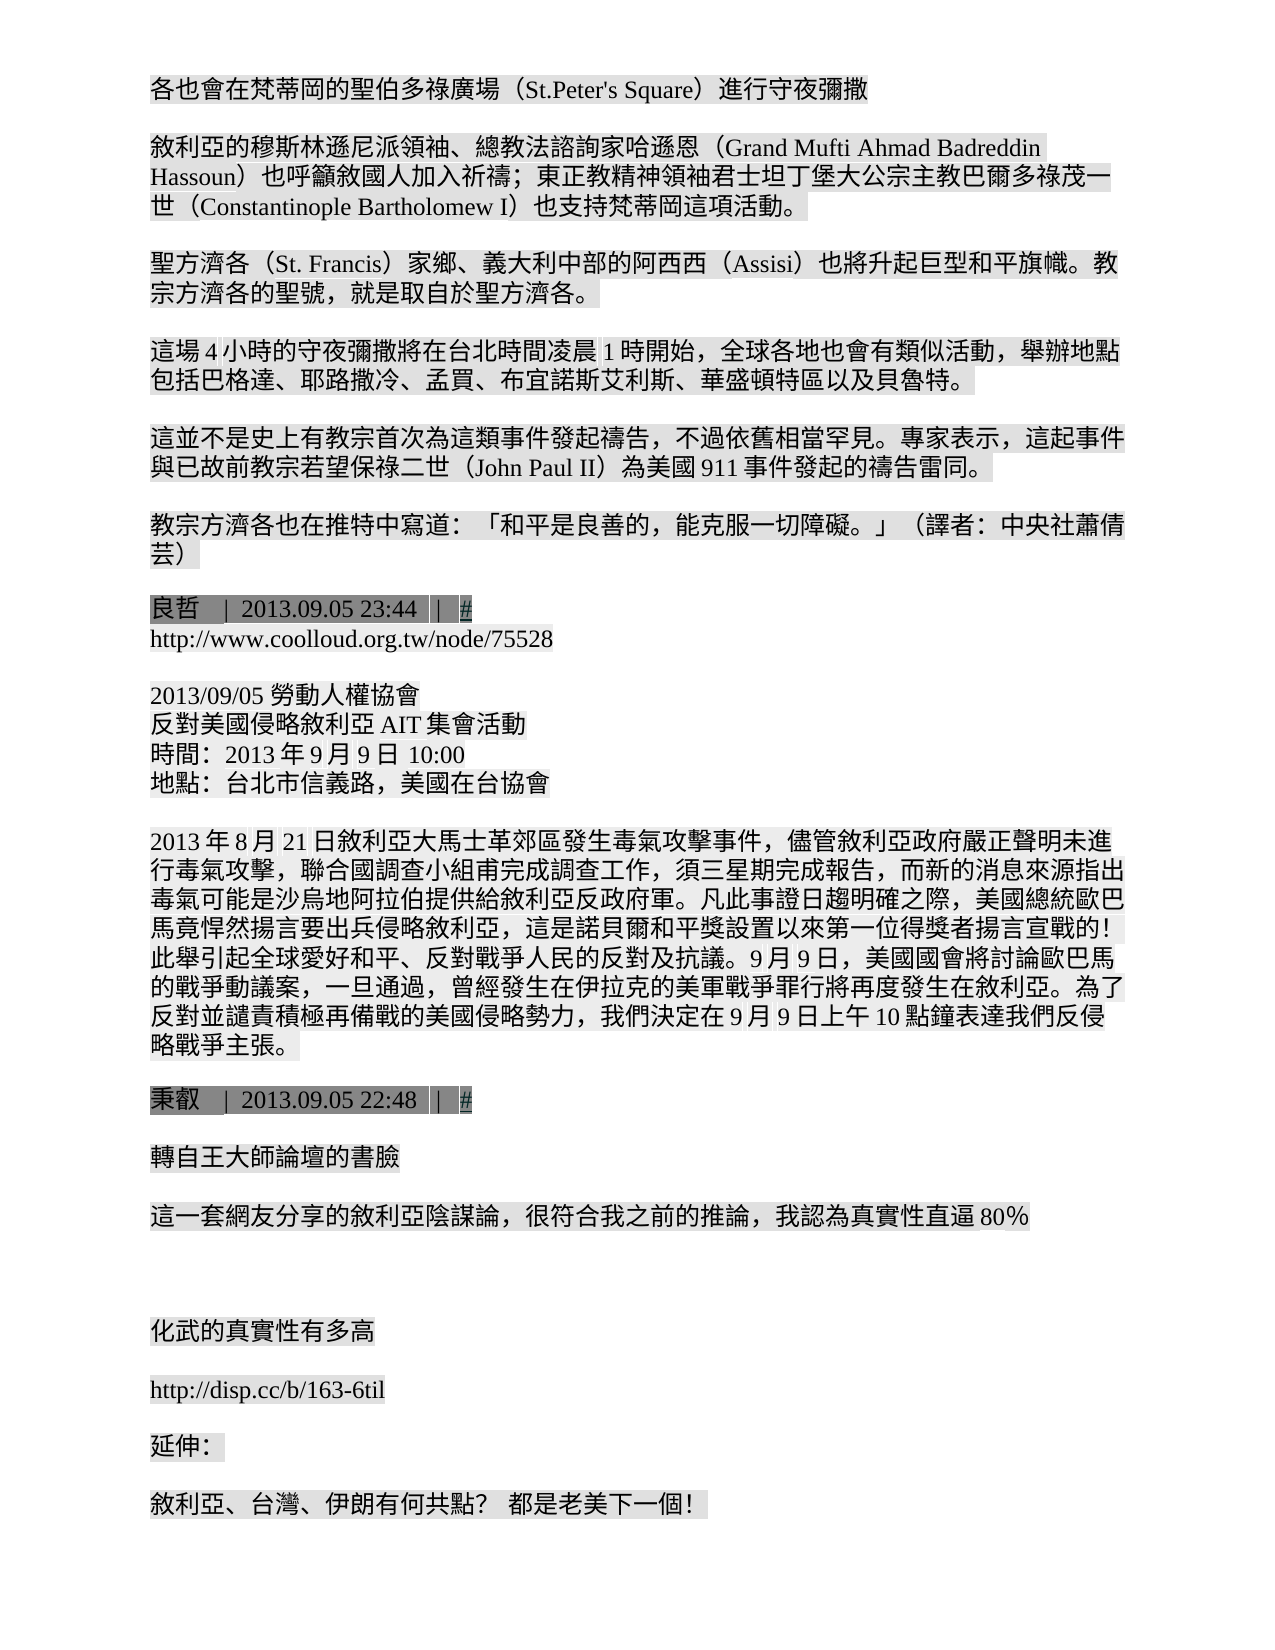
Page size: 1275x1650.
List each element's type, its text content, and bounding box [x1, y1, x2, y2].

text 轉自王大師論壇的書臉 這一套網友分享的敘利亞陰謀論，很符合我之前的推論，我認為真實性直逼80％ 化武的真實性有多高 http://disp.cc/b/163-6til 延伸： 敘利亞、台灣、伊朗有何共點？ 都是老美下一個！ 那你要製造戰爭的機會啊？該怎做？我的判斷就是歐美與以色列的情報局，提供敘利亞反叛軍化武，製造恐慌，我甚至認為這些孩童的慘死照，有刻意處理過，否則你不會覺得怪怪的嗎？這些傳出來的相片，感覺很裝置藝術，怎麼都是小孩？好像是給非戰區人民看的，且都不打馬賽克（應該也不用，因為很假）目的是什麼？爭取同情？ syria-2此外，敘利亞執政黨，好像在前一段時間的衝突中，並未站在劣勢的一方，為何要在此時，動用化武毒死自己人民？而且專門毒自己的孩童？這不是個很笨的行為嗎？況且，阿賽德會不知道，一旦使用化武，就會挑起西方國家介入的理由，如果你是擁有對方實力不到0.001％的小國領袖，你會如此作嗎？而且聽說還有時間與餘力駭紐約時報的網站？！ http://accrcw75.pixnet.net/blog/post/50447542 [150, 1115, 1125, 1548]
text http://www.coolloud.org.tw/node/75528 2013/09/05 勞動人權協會 反對美國侵略敘利亞AIT集會活動 時間：2013年9月9日 10:00 地點：台北市信義路，美國在台協會 2013年8月21日敘利亞大馬士革郊區發生毒氣攻擊事件，儘管敘利亞政府嚴正聲明未進行毒氣攻擊，聯合國調查小組甫完成調查工作，須三星期完成報告，而新的消息來源指出毒氣可能是沙烏地阿拉伯提供給敘利亞反政府軍。凡此事證日趨明確之際，美國總統歐巴馬竟悍然揚言要出兵侵略敘利亞，這是諾貝爾和平獎設置以來第一位得獎者揚言宣戰的！此舉引起全球愛好和平、反對戰爭人民的反對及抗議。9月9日，美國國會將討論歐巴馬的戰爭動議案，一旦通過，曾經發生在伊拉克的美軍戰爭罪行將再度發生在敘利亞。為了反對並譴責積極再備戰的美國侵略勢力，我們決定在9月9日上午10點鐘表達我們反侵略戰爭主張。 [150, 624, 1125, 1061]
text 秉叡 | 2013.09.05 22:48 | # [150, 1086, 1125, 1115]
text 各也會在梵蒂岡的聖伯多祿廣場（St.Peter's Square）進行守夜彌撒 敘利亞的穆斯林遜尼派領袖、總教法諮詢家哈遜恩（Grand Mufti Ahmad Badreddin Hassoun）也呼籲敘國人加入祈禱；東正教精神領袖君士坦丁堡大公宗主教巴爾多祿茂一世（Constantinople Bartholomew I）也支持梵蒂岡這項活動。 聖方濟各（St. Francis）家鄉、義大利中部的阿西西（Assisi）也將升起巨型和平旗幟。教宗方濟各的聖號，就是取自於聖方濟各。 這場4小時的守夜彌撒將在台北時間凌晨1時開始，全球各地也會有類似活動，舉辦地點包括巴格達、耶路撒冷、孟買、布宜諾斯艾利斯、華盛頓特區以及貝魯特。 這並不是史上有教宗首次為這類事件發起禱告，不過依舊相當罕見。專家表示，這起事件與已故前教宗若望保祿二世（John Paul II）為美國911事件發起的禱告雷同。 教宗方濟各也在推特中寫道：「和平是良善的，能克服一切障礙。」（譯者：中央社蕭倩芸） [150, 75, 1125, 569]
text 良哲 | 2013.09.05 23:44 | # [150, 594, 1125, 624]
